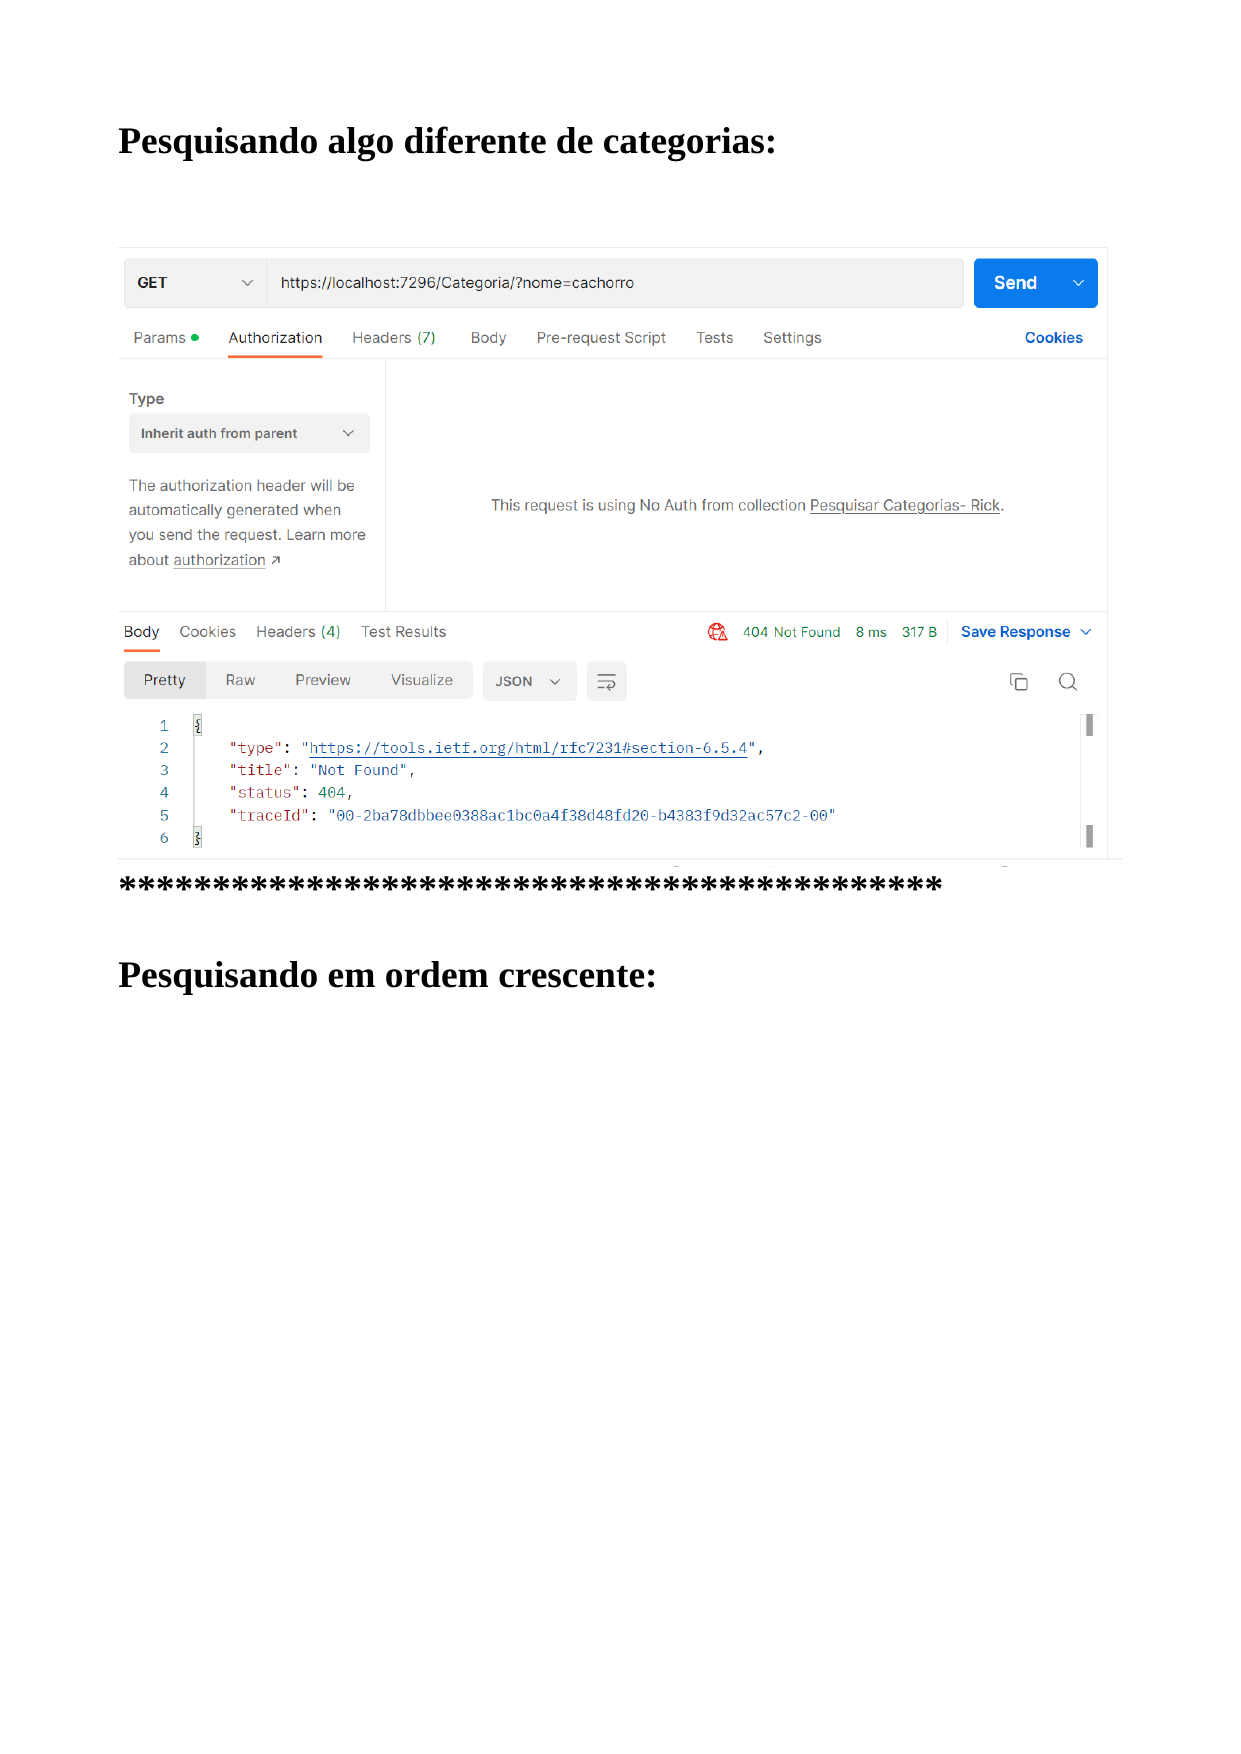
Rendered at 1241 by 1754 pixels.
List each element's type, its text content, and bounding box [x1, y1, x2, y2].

text Pesquisando algo diferente de categorias: [118, 118, 1122, 161]
text Pesquisando em ordem crescente: [118, 953, 1122, 996]
picture [118, 247, 1123, 867]
text ******************************************** [118, 867, 1122, 910]
